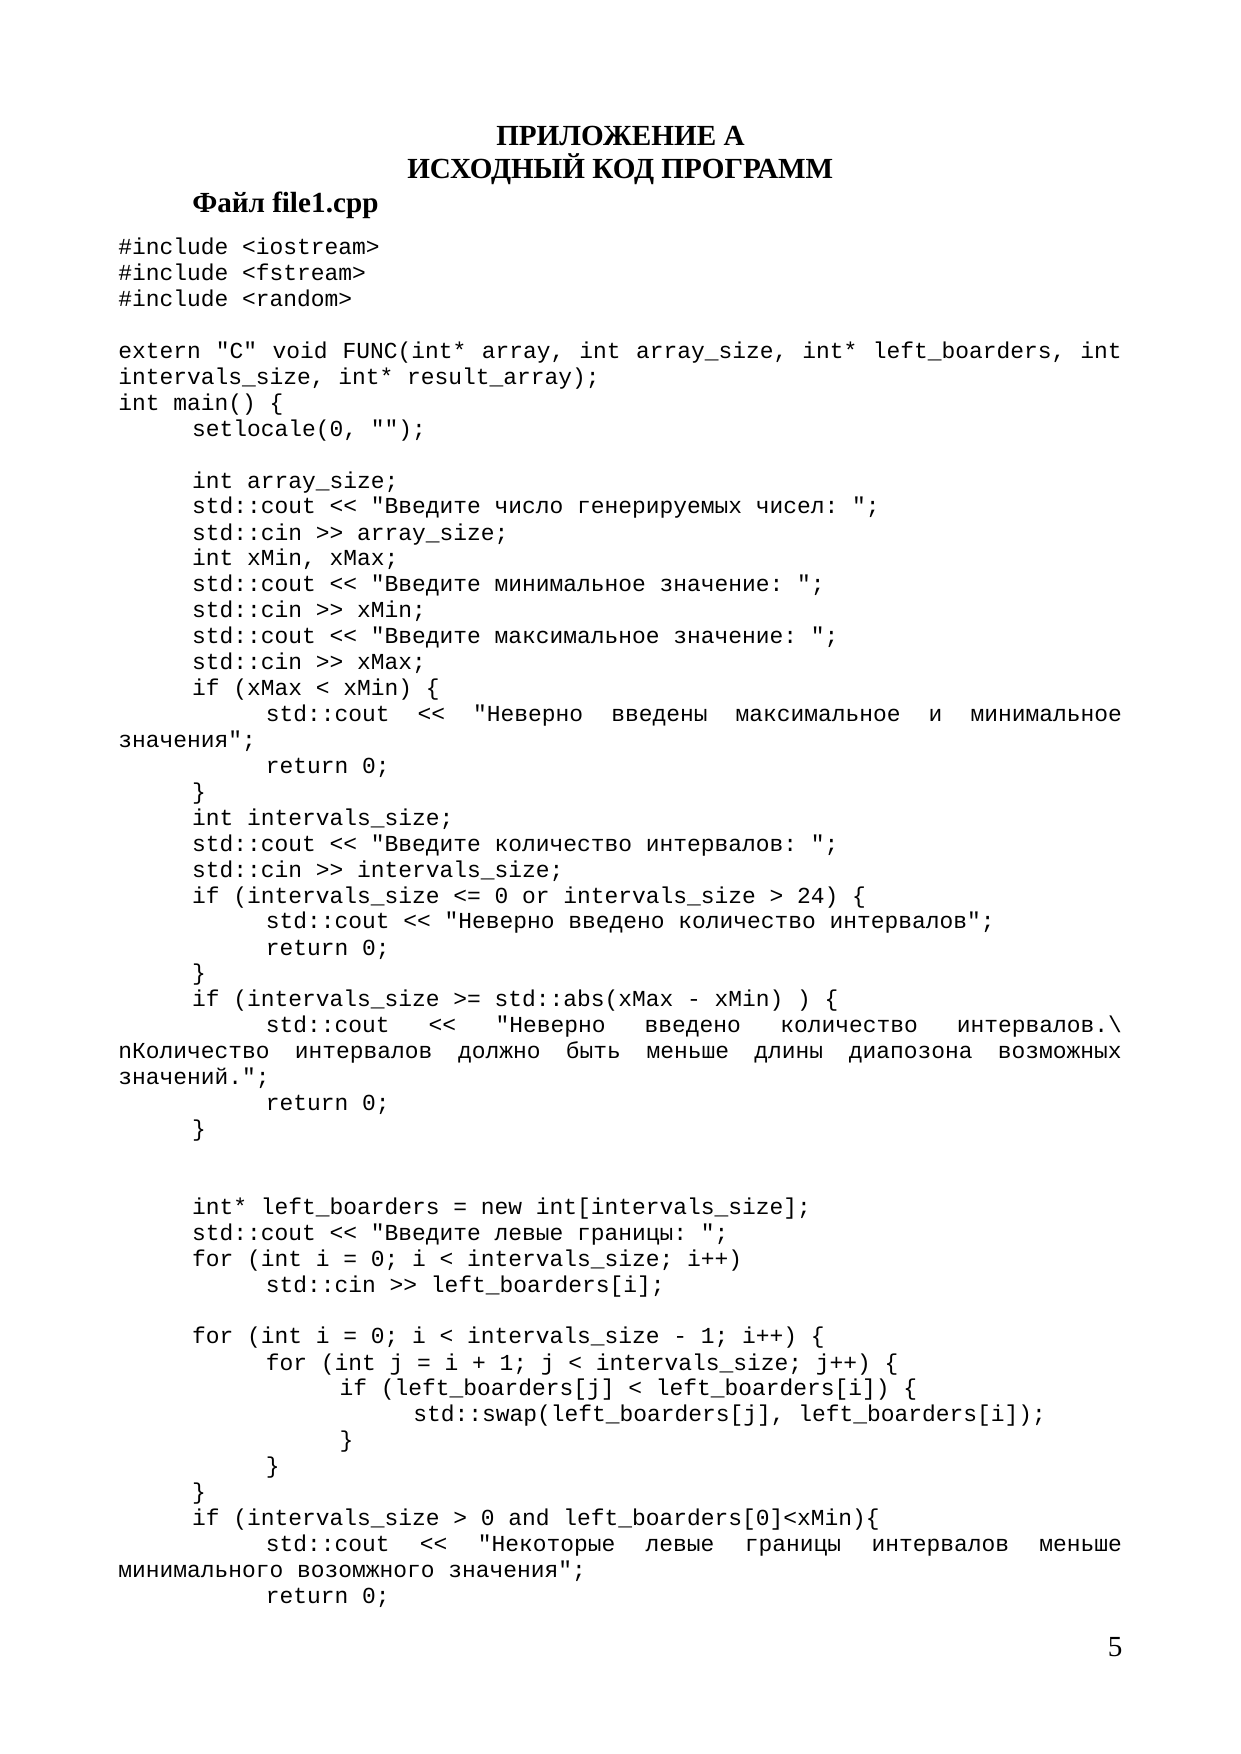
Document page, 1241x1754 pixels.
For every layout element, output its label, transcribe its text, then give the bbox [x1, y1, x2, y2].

text std::cout << "Введите количество интервалов: "; [118, 832, 1122, 858]
text std::cout << "Введите минимальное значение: "; [118, 573, 1122, 599]
text int main() { [118, 391, 1122, 417]
text } [118, 962, 1122, 988]
text #include <random> [118, 287, 1122, 313]
text } [118, 1454, 1122, 1481]
text std::cout << "Введите число генерируемых чисел: "; [118, 495, 1122, 521]
text if (intervals_size >= std::abs(xMax - xMin) ) { [118, 988, 1122, 1014]
text if (intervals_size <= 0 or intervals_size > 24) { [118, 884, 1122, 910]
text std::cin >> intervals_size; [118, 858, 1122, 884]
text return 0; [118, 1584, 1122, 1610]
text } [118, 780, 1122, 806]
text return 0; [118, 1091, 1122, 1117]
text for (int i = 0; i < intervals_size; i++) [118, 1247, 1122, 1273]
text int array_size; [118, 469, 1122, 495]
text setlocale(0, ""); [118, 417, 1122, 443]
text for (int j = i + 1; j < intervals_size; j++) { [118, 1351, 1122, 1377]
text for (int i = 0; i < intervals_size - 1; i++) { [118, 1325, 1122, 1351]
text int intervals_size; [118, 806, 1122, 832]
text std::cout << "Введите максимальное значение: "; [118, 624, 1122, 651]
text std::cin >> left_boarders[i]; [118, 1273, 1122, 1299]
text } [118, 1481, 1122, 1506]
text std::cout << "Неверно введено количество интервалов.\nКоличество интервалов должно быть меньше длины диапозона возможных значений."; [118, 1014, 1122, 1091]
text std::cout << "Неверно введено количество интервалов"; [118, 910, 1122, 936]
text return 0; [118, 936, 1122, 962]
text #include <iostream> [118, 236, 1122, 261]
text extern "C" void FUNC(int* array, int array_size, int* left_boarders, int intervals_size, int* result_array); [118, 339, 1122, 391]
text } [118, 1117, 1122, 1143]
text std::cout << "Неверно введены максимальное и минимальное значения"; [118, 702, 1122, 754]
text } [118, 1429, 1122, 1454]
text if (xMax < xMin) { [118, 676, 1122, 702]
text std::swap(left_boarders[j], left_boarders[i]); [118, 1403, 1122, 1429]
text if (intervals_size > 0 and left_boarders[0]<xMin){ [118, 1506, 1122, 1532]
text std::cout << "Некоторые левые границы интервалов меньше минимального возомжного значения"; [118, 1532, 1122, 1584]
text #include <fstream> [118, 261, 1122, 287]
text std::cin >> xMin; [118, 599, 1122, 624]
text if (left_boarders[j] < left_boarders[i]) { [118, 1377, 1122, 1403]
text return 0; [118, 754, 1122, 780]
text std::cout << "Введите левые границы: "; [118, 1221, 1122, 1247]
text Файл file1.cpp [118, 185, 1122, 219]
text std::cin >> xMax; [118, 651, 1122, 676]
text int* left_boarders = new int[intervals_size]; [118, 1195, 1122, 1221]
text int xMin, xMax; [118, 547, 1122, 573]
text std::cin >> array_size; [118, 521, 1122, 547]
subtitle Приложение A Исходный код программ [118, 118, 1122, 185]
